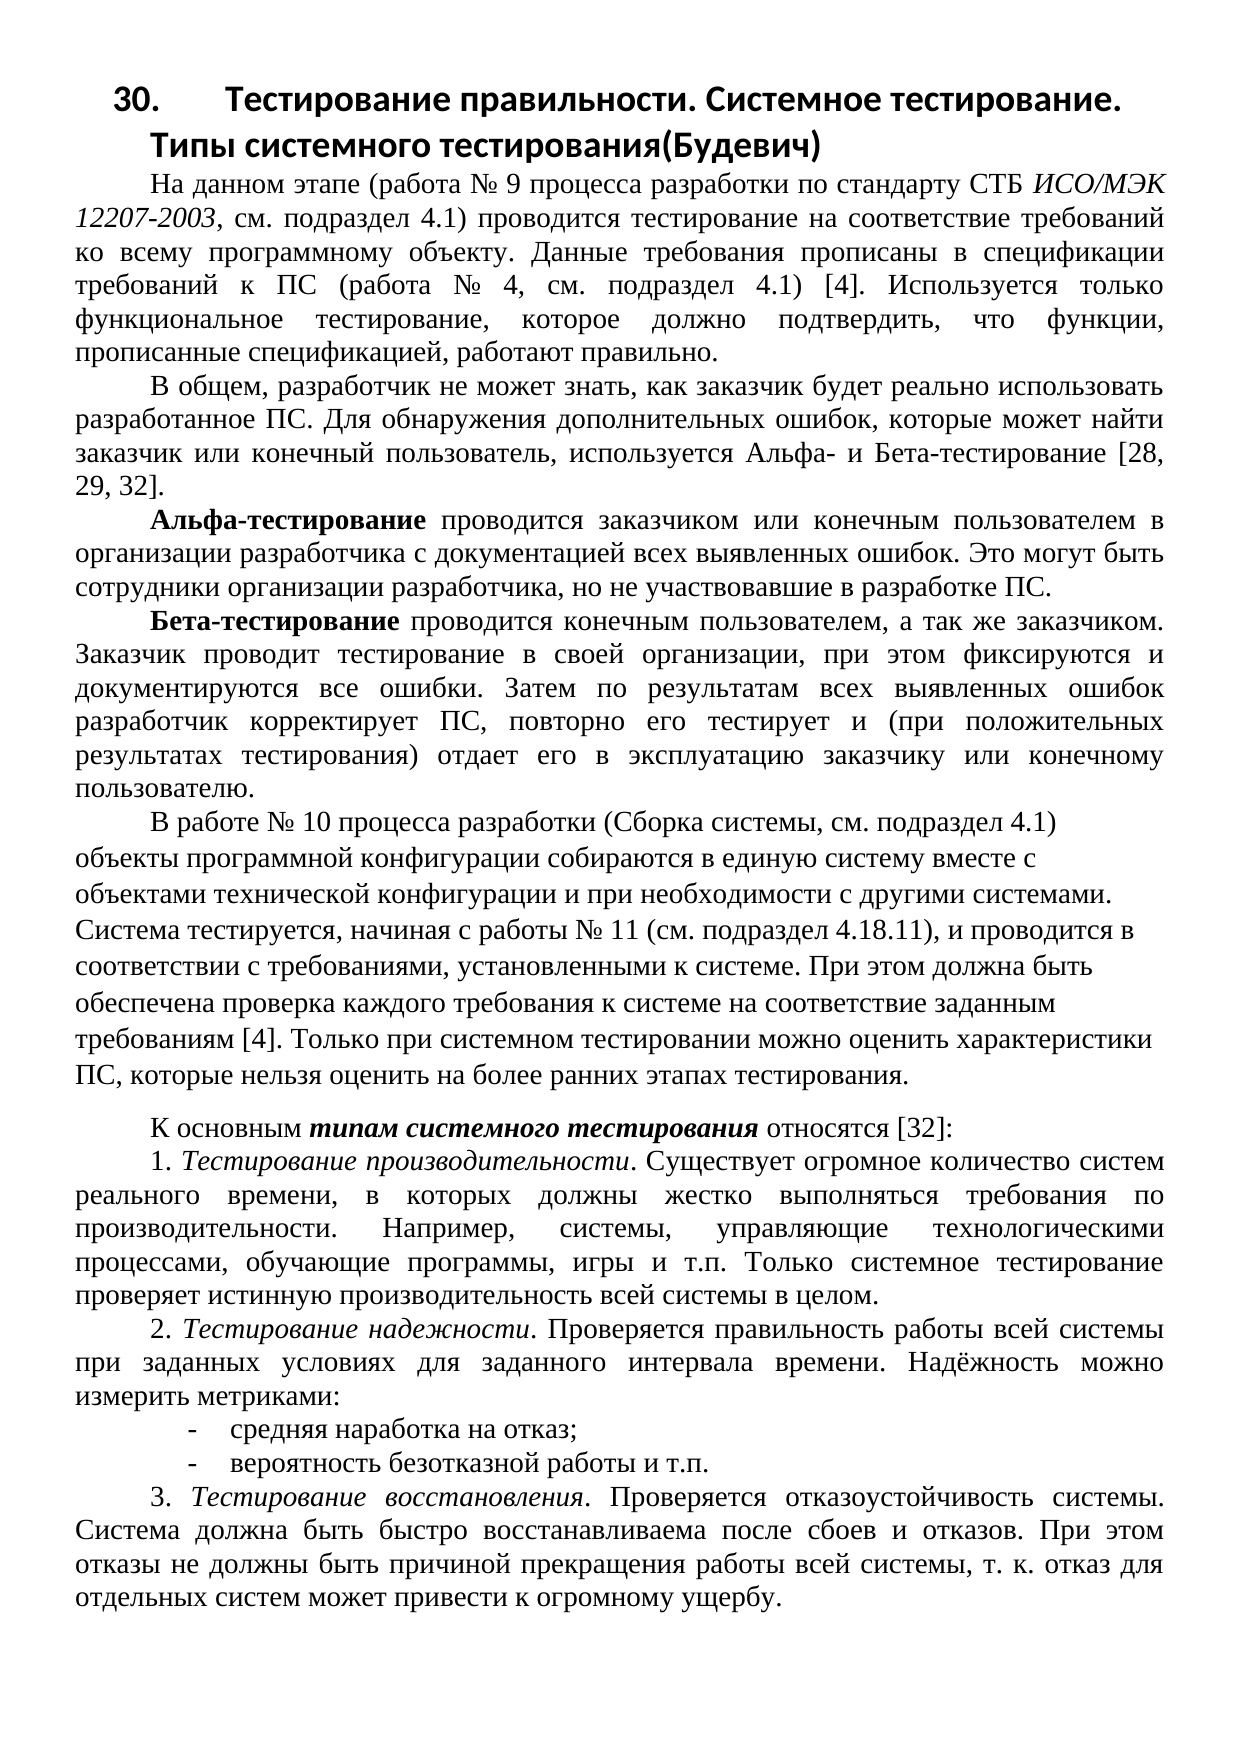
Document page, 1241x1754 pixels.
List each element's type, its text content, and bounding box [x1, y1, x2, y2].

text - средняя наработка на отказ; [187, 1412, 1165, 1445]
text 2. Тестирование надежности. Проверяется правильность работы всей системы при заданных условиях для заданного интервала времени. Надёжность можно измерить метриками: [75, 1311, 1165, 1412]
text К основным типам системного тестирования относятся [32]: [75, 1110, 1165, 1143]
text 1. Тестирование производительности. Существует огромное количество систем реального времени, в которых должны жестко выполняться требования по производительности. Например, системы, управляющие технологическими процессами, обучающие программы, игры и т.п. Только системное тестирование проверяет истинную производительность всей системы в целом. [75, 1143, 1165, 1311]
text В работе № 10 процесса разработки (Сборка системы, см. подраздел 4.1) объекты программной конфигурации собираются в единую систему вместе с объектами технической конфигурации и при необходимости с другими системами. Система тестируется, начиная с работы № 11 (см. подраздел 4.18.11), и проводится в соответствии с требованиями, установленными к системе. При этом должна быть обеспечена проверка каждого требования к системе на соответствие заданным требованиям [4]. Только при системном тестировании можно оценить характеристики ПС, которые нельзя оценить на более ранних этапах тестирования. [75, 804, 1165, 1091]
subtitle Альфа-тестирование проводится заказчиком или конечным пользователем в организации разработчика с документацией всех выявленных ошибок. Это могут быть сотрудники организации разработчика, но не участвовавшие в разработке ПС. [75, 502, 1165, 603]
text 3. Тестирование восстановления. Проверяется отказоустойчивость системы. Система должна быть быстро восстанавливаема после сбоев и отказов. При этом отказы не должны быть причиной прекращения работы всей системы, т. к. отказ для отдельных систем может привести к огромному ущербу. [75, 1479, 1165, 1613]
subtitle Бета-тестирование проводится конечным пользователем, а так же заказчиком. Заказчик проводит тестирование в своей организации, при этом фиксируются и документируются все ошибки. Затем по результатам всех выявленных ошибок разработчик корректирует ПС, повторно его тестирует и (при положительных результатах тестирования) отдает его в эксплуатацию заказчику или конечному пользователю. [75, 603, 1165, 804]
text - вероятность безотказной работы и т.п. [187, 1445, 1165, 1479]
subtitle В общем, разработчик не может знать, как заказчик будет реально использовать разработанное ПС. Для обнаружения дополнительных ошибок, которые может найти заказчик или конечный пользователь, используется Альфа- и Бета-тестирование [28, 29, 32]. [75, 368, 1165, 502]
subtitle Тестирование правильности. Системное тестирование. Типы системного тестирования(Будевич) [112, 75, 1165, 167]
subtitle На данном этапе (работа № 9 процесса разработки по стандарту СТБ ИСО/МЭК 12207-2003, см. подраздел 4.1) проводится тестирование на соответствие требований ко всему программному объекту. Данные требования прописаны в спецификации требований к ПС (работа № 4, см. подраздел 4.1) [4]. Используется только функциональное тестирование, которое должно подтвердить, что функции, прописанные спецификацией, работают правильно. [75, 167, 1165, 368]
